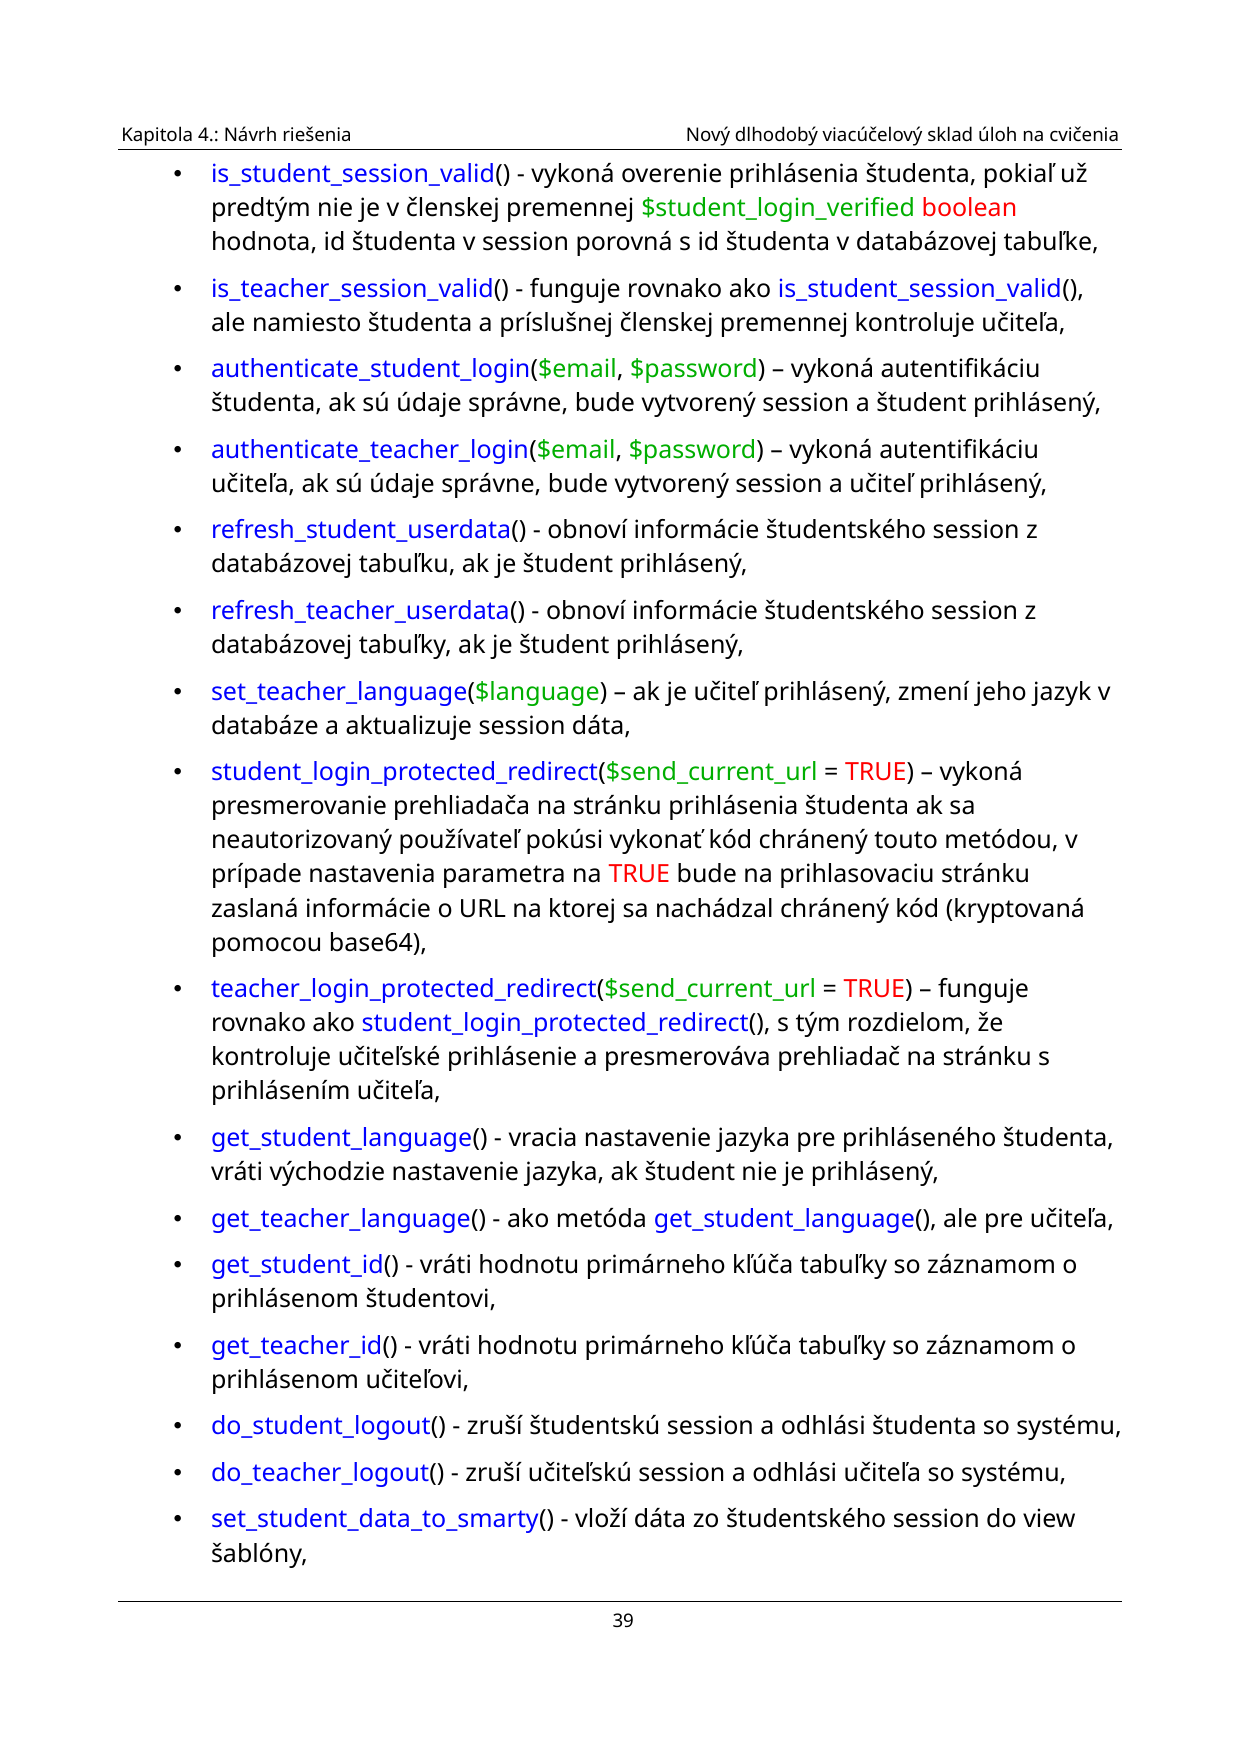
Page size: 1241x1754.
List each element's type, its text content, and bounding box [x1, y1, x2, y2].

list set_student_data_to_smarty() - vloží dáta zo študentského session do view šablóny, [173, 1501, 1122, 1569]
list get_student_id() - vráti hodnotu primárneho kľúča tabuľky so záznamom o prihlásenom študentovi, [173, 1247, 1122, 1315]
list refresh_teacher_userdata() - obnoví informácie študentského session z databázovej tabuľky, ak je študent prihlásený, [173, 593, 1122, 661]
list is_student_session_valid() - vykoná overenie prihlásenia študenta, pokiaľ už predtým nie je v členskej premennej $student_login_verified boolean hodnota, id študenta v session porovná s id študenta v databázovej tabuľke, [173, 156, 1122, 258]
list do_student_logout() - zruší študentskú session a odhlási študenta so systému, [173, 1408, 1122, 1442]
list authenticate_student_login($email, $password) – vykoná autentifikáciu študenta, ak sú údaje správne, bude vytvorený session a študent prihlásený, [173, 351, 1122, 419]
list refresh_student_userdata() - obnoví informácie študentského session z databázovej tabuľku, ak je študent prihlásený, [173, 512, 1122, 580]
list student_login_protected_redirect($send_current_url = TRUE) – vykoná presmerovanie prehliadača na stránku prihlásenia študenta ak sa neautorizovaný používateľ pokúsi vykonať kód chránený touto metódou, v prípade nastavenia parametra na TRUE bude na prihlasovaciu stránku zaslaná informácie o URL na ktorej sa nachádzal chránený kód (kryptovaná pomocou base64), [173, 754, 1122, 958]
list authenticate_teacher_login($email, $password) – vykoná autentifikáciu učiteľa, ak sú údaje správne, bude vytvorený session a učiteľ prihlásený, [173, 431, 1122, 499]
list get_teacher_id() - vráti hodnotu primárneho kľúča tabuľky so záznamom o prihlásenom učiteľovi, [173, 1327, 1122, 1396]
list do_teacher_logout() - zruší učiteľskú session a odhlási učiteľa so systému, [173, 1454, 1122, 1489]
list is_teacher_session_valid() - funguje rovnako ako is_student_session_valid(), ale namiesto študenta a príslušnej členskej premennej kontroluje učiteľa, [173, 270, 1122, 338]
list set_teacher_language($language) – ak je učiteľ prihlásený, zmení jeho jazyk v databáze a aktualizuje session dáta, [173, 673, 1122, 741]
list teacher_login_protected_redirect($send_current_url = TRUE) – funguje rovnako ako student_login_protected_redirect(), s tým rozdielom, že kontroluje učiteľské prihlásenie a presmerováva prehliadač na stránku s prihlásením učiteľa, [173, 971, 1122, 1107]
list get_teacher_language() - ako metóda get_student_language(), ale pre učiteľa, [173, 1200, 1122, 1234]
list get_student_language() - vracia nastavenie jazyka pre prihláseného študenta, vráti východzie nastavenie jazyka, ak študent nie je prihlásený, [173, 1119, 1122, 1188]
